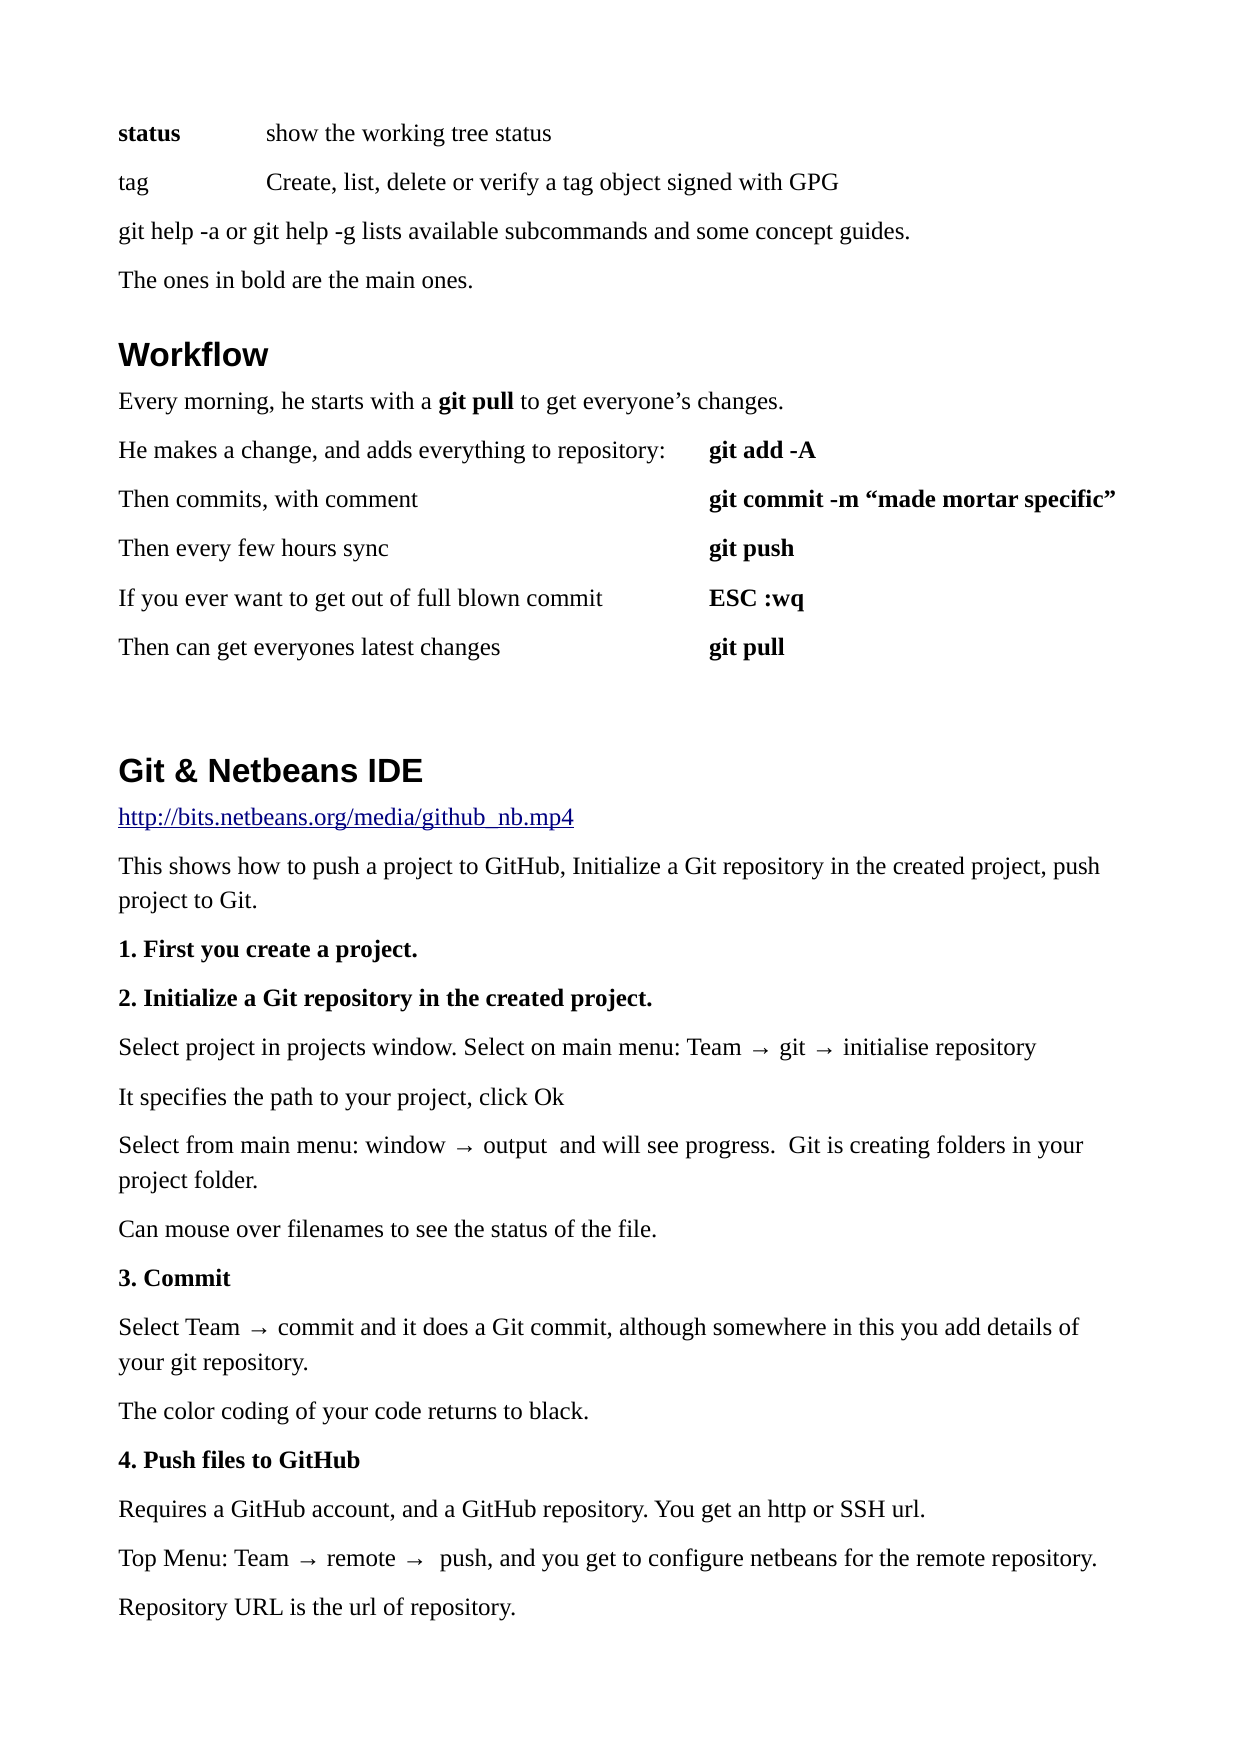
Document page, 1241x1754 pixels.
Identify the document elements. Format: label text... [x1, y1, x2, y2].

text http://bits.netbeans.org/media/github_nb.mp4 [118, 802, 1122, 831]
text Every morning, he starts with a git pull to get everyone’s changes. [118, 386, 1122, 415]
text Select project in projects window. Select on main menu: Team → git → initialise repository [118, 1032, 1122, 1061]
text Requires a GitHub account, and a GitHub repository. You get an http or SSH url. [118, 1494, 1122, 1523]
text The ones in bold are the main ones. [118, 265, 1140, 294]
text Top Menu: Team → remote → push, and you get to configure netbeans for the remote repository. [118, 1543, 1122, 1572]
text status show the working tree status [118, 118, 1140, 147]
text If you ever want to get out of full blown commit ESC :wq [118, 583, 1122, 611]
text Then commits, with comment git commit -m “made mortar specific” [118, 484, 1122, 513]
subtitle Git & Netbeans IDE [118, 751, 1122, 789]
text Select Team → commit and it does a Git commit, although somewhere in this you add details of your git repository. [118, 1312, 1122, 1376]
text tag Create, list, delete or verify a tag object signed with GPG [118, 167, 1140, 196]
text 2. Initialize a Git repository in the created project. [118, 983, 1122, 1012]
text git help -a or git help -g lists available subcommands and some concept guides. [118, 216, 1140, 245]
text 3. Commit [118, 1263, 1122, 1292]
text 1. First you create a project. [118, 934, 1122, 963]
text 4. Push files to GitHub [118, 1445, 1122, 1474]
text It specifies the path to your project, click Ok [118, 1082, 1122, 1110]
text Then can get everyones latest changes git pull [118, 632, 1122, 660]
text The color coding of your code returns to black. [118, 1396, 1122, 1424]
subtitle Workflow [118, 335, 1122, 374]
text Then every few hours sync git push [118, 533, 1122, 562]
text Can mouse over filenames to see the status of the file. [118, 1214, 1122, 1243]
text He makes a change, and adds everything to repository: git add -A [118, 435, 1122, 464]
text Select from main menu: window → output and will see progress. Git is creating folders in your project folder. [118, 1131, 1122, 1194]
text Repository URL is the url of repository. [118, 1592, 1122, 1621]
text This shows how to push a project to GitHub, Initialize a Git repository in the created project, push project to Git. [118, 851, 1122, 914]
